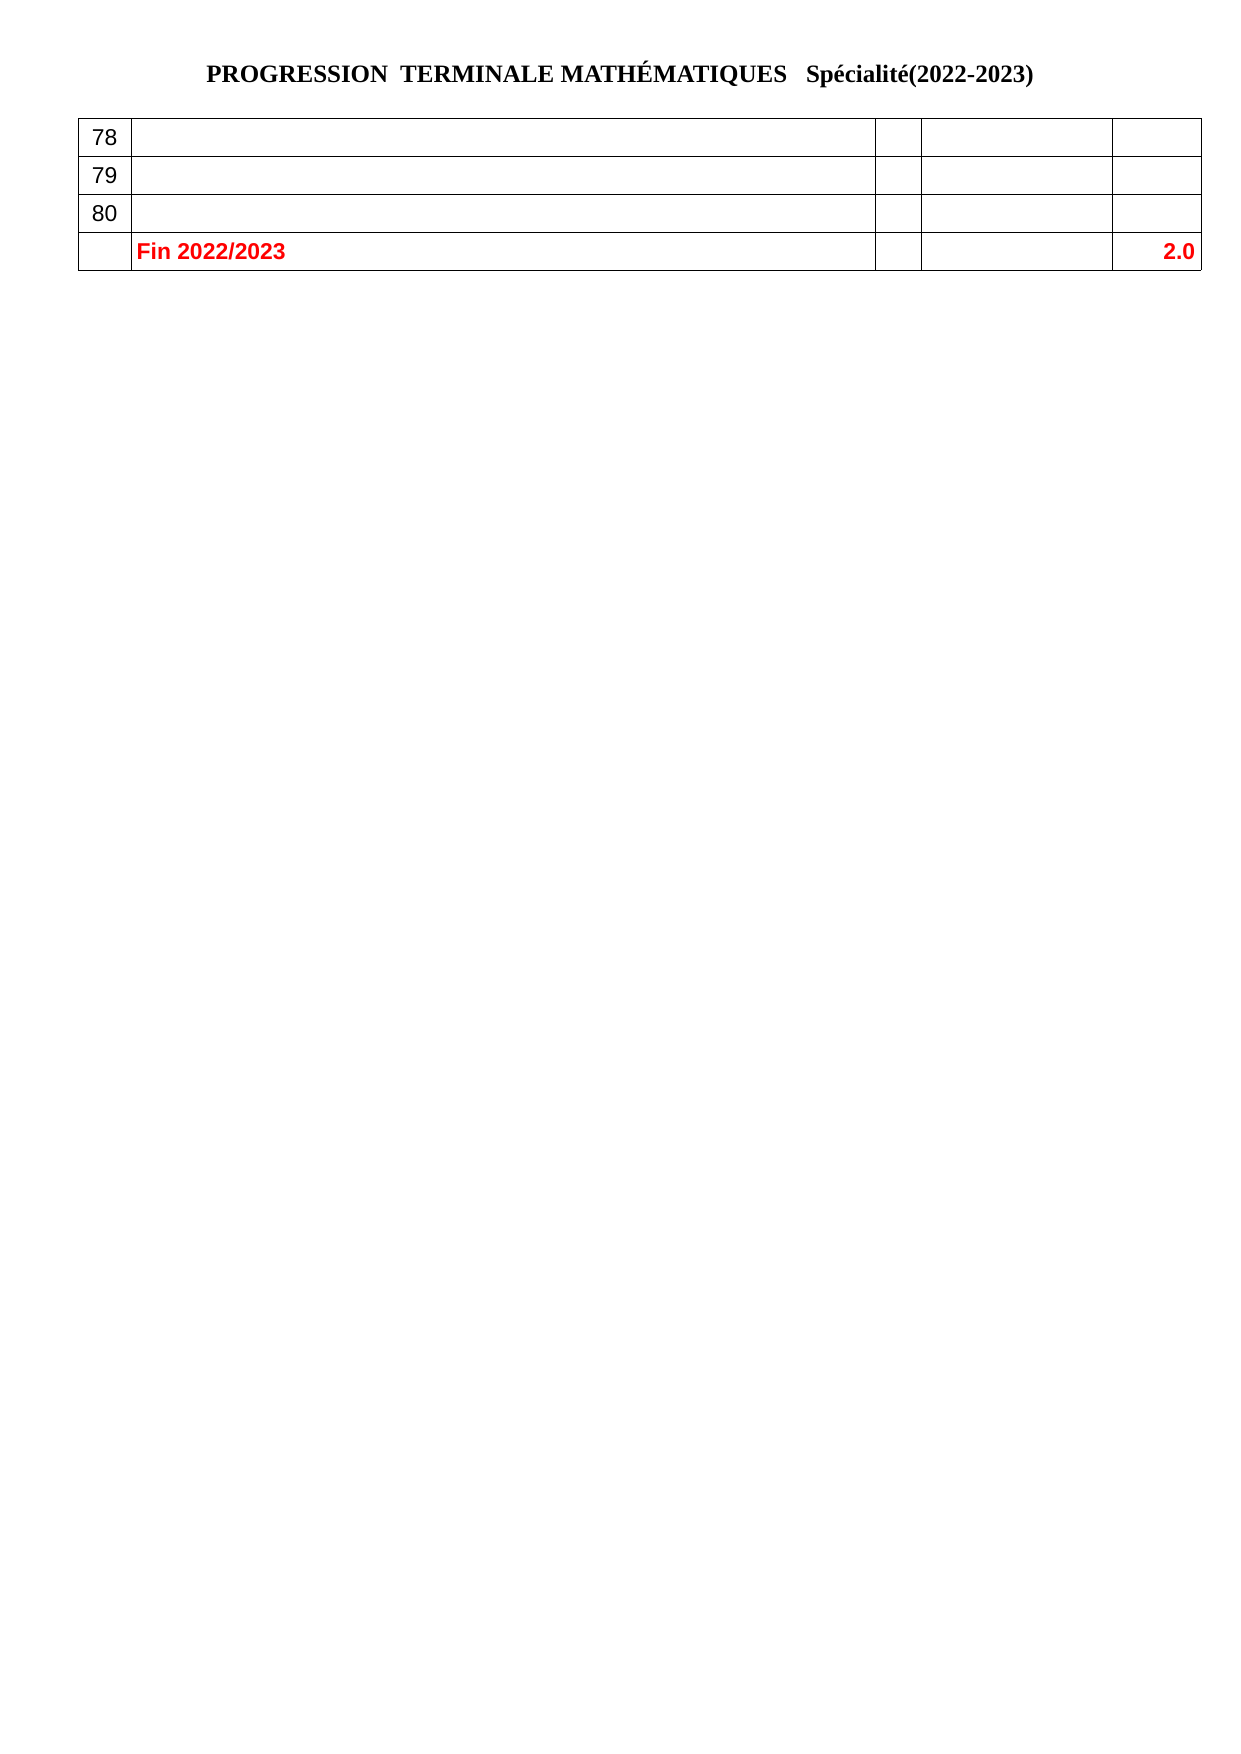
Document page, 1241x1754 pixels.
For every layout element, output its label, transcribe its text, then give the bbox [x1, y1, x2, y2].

table_cell [922, 157, 1112, 194]
table_cell [1113, 157, 1201, 194]
table_cell [922, 119, 1112, 156]
table_cell [132, 119, 875, 156]
table_cell [876, 233, 921, 270]
table_cell 78 [79, 119, 131, 156]
table_cell [922, 233, 1112, 270]
table_cell [1113, 119, 1201, 156]
table_cell [1113, 195, 1201, 232]
table_cell 2,0 [1113, 233, 1201, 270]
table_cell 80 [79, 195, 131, 232]
table_cell [876, 157, 921, 194]
table_cell [922, 195, 1112, 232]
table_cell [132, 195, 875, 232]
table_cell [132, 157, 875, 194]
table_cell [876, 119, 921, 156]
table_cell [876, 195, 921, 232]
table_cell Fin 2022/2023 [132, 233, 875, 270]
table_cell 79 [79, 157, 131, 194]
table_cell [79, 233, 131, 270]
